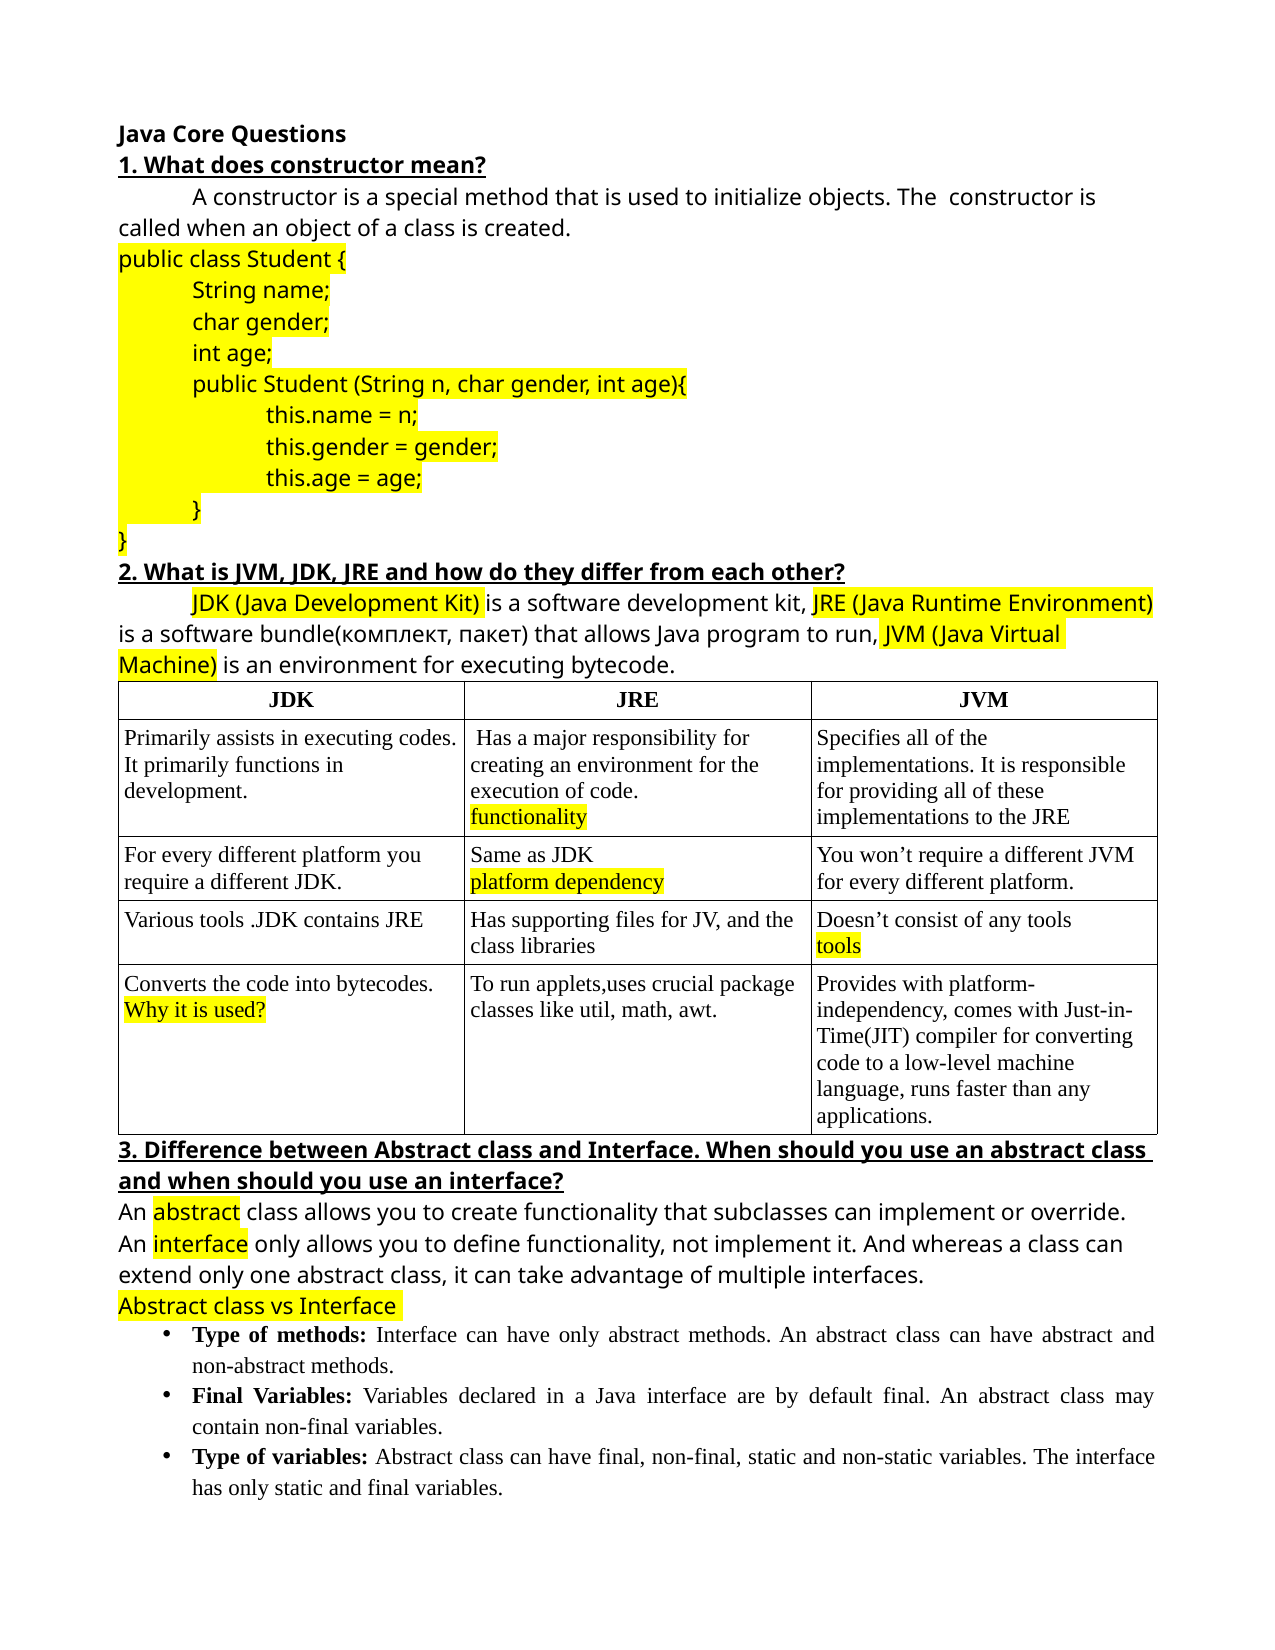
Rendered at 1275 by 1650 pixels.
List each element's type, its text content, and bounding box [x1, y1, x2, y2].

text public class Student { [118, 243, 1157, 274]
text String name; [118, 274, 1157, 306]
table_cell To run applets,uses crucial package classes like util, math, awt. [465, 965, 811, 1134]
table_header JVM [812, 682, 1157, 718]
list Type of variables: Abstract class can have final, non-final, static and non-static variables. The interface has only static and final variables. [162, 1443, 1157, 1500]
text public Student (String n, char gender, int age){ [118, 368, 1157, 399]
table_cell Converts the code into bytecodes. Why it is used? [119, 965, 464, 1134]
list Type of methods: Interface can have only abstract methods. An abstract class can have abstract and non-abstract methods. [162, 1321, 1157, 1378]
text 2. What is JVM, JDK, JRE and how do they differ from each other? [118, 556, 1157, 587]
table_cell Doesn’t consist of any tools tools [812, 901, 1157, 964]
text An abstract class allows you to create functionality that subclasses can implement or override. An interface only allows you to define functionality, not implement it. And whereas a class can extend only one abstract class, it can take advantage of multiple interfaces. [118, 1196, 1157, 1290]
text 1. What does constructor mean? [118, 149, 1157, 181]
table_header JDK [119, 682, 464, 718]
text this.age = age; [118, 462, 1157, 493]
text int age; [118, 337, 1157, 368]
table_cell Same as JDK platform dependency [465, 837, 811, 900]
table_cell Various tools .JDK contains JRE [119, 901, 464, 964]
text A constructor is a special method that is used to initialize objects. The constructor is called when an object of a class is created. [118, 181, 1157, 243]
table_cell Specifies all of the implementations. It is responsible for providing all of these implementations to the JRE [812, 720, 1157, 836]
text } [118, 524, 1157, 556]
text 3. Difference between Abstract class and Interface. When should you use an abstract class and when should you use an interface? [118, 1135, 1157, 1196]
table_cell You won’t require a different JVM for every different platform. [812, 837, 1157, 900]
table_header JRE [465, 682, 811, 718]
text this.gender = gender; [118, 431, 1157, 462]
text Java Core Questions [118, 118, 1157, 149]
text JDK (Java Development Kit) is a software development kit, JRE (Java Runtime Environment) is a software bundle(комплект, пакет) that allows Java program to run, JVM (Java Virtual Machine) is an environment for executing bytecode. [118, 587, 1157, 681]
table_cell For every different platform you require a different JDK. [119, 837, 464, 900]
text Abstract class vs Interface [118, 1290, 1157, 1321]
table_cell Has supporting files for JV, and the class libraries [465, 901, 811, 964]
text this.name = n; [118, 399, 1157, 431]
text } [118, 493, 1157, 524]
table_cell Has a major responsibility for creating an environment for the execution of code. functionality [465, 720, 811, 836]
table_cell Provides with platform-independency, comes with Just-in-Time(JIT) compiler for converting code to a low-level machine language, runs faster than any applications. [812, 965, 1157, 1134]
text char gender; [118, 306, 1157, 337]
table_cell Primarily assists in executing codes. It primarily functions in development. [119, 720, 464, 836]
list Final Variables: Variables declared in a Java interface are by default final. An abstract class may contain non-final variables. [162, 1382, 1157, 1439]
